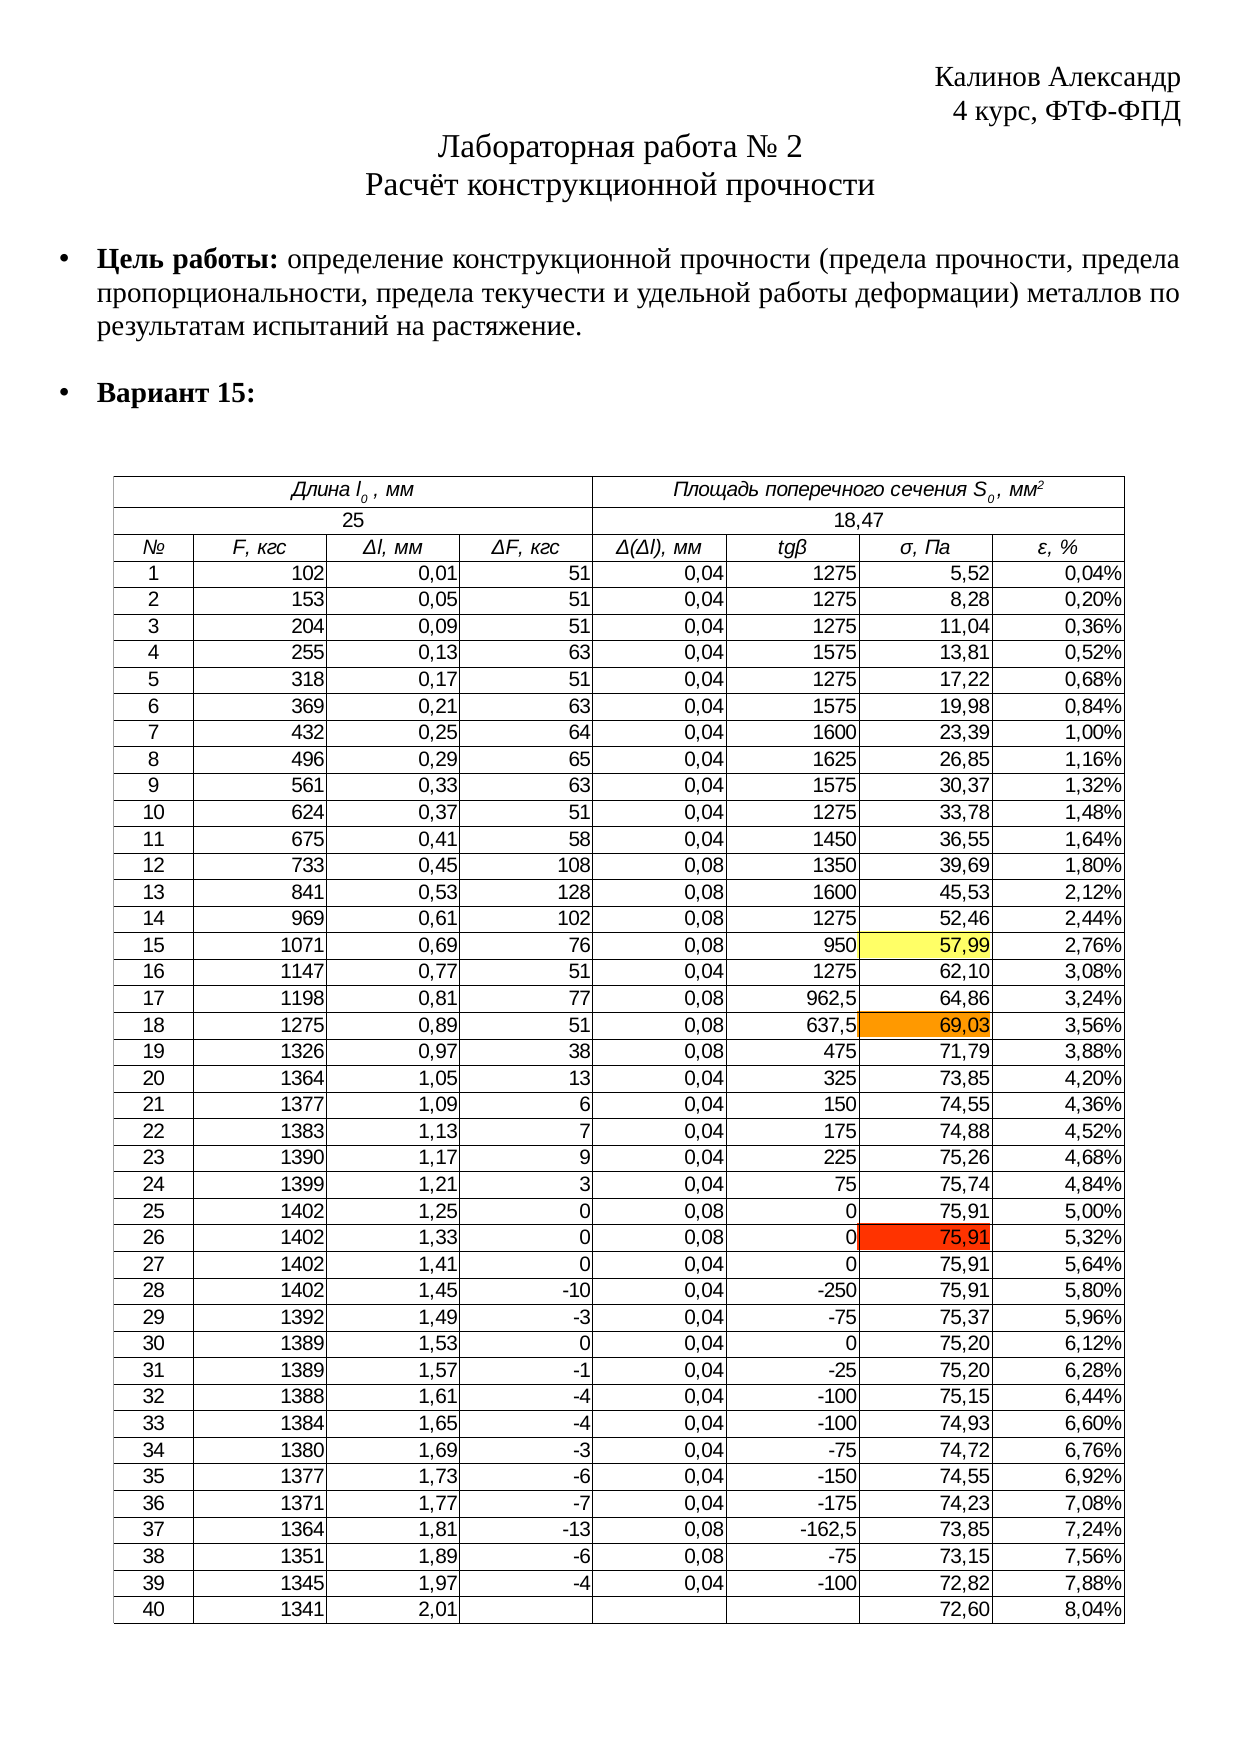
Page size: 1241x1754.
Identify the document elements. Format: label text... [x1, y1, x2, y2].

list Цель работы: определение конструкционной прочности (предела прочности, предела пропорциональности, предела текучести и удельной работы деформации) металлов по результатам испытаний на растяжение. [59, 241, 1181, 342]
text 4 курс, ФТФ-ФПД [59, 93, 1181, 126]
text Калинов Александр [59, 59, 1181, 93]
list Вариант 15: [59, 375, 1181, 409]
text Расчёт конструкционной прочности [59, 164, 1181, 203]
text Лабораторная работа № 2 [59, 126, 1181, 164]
